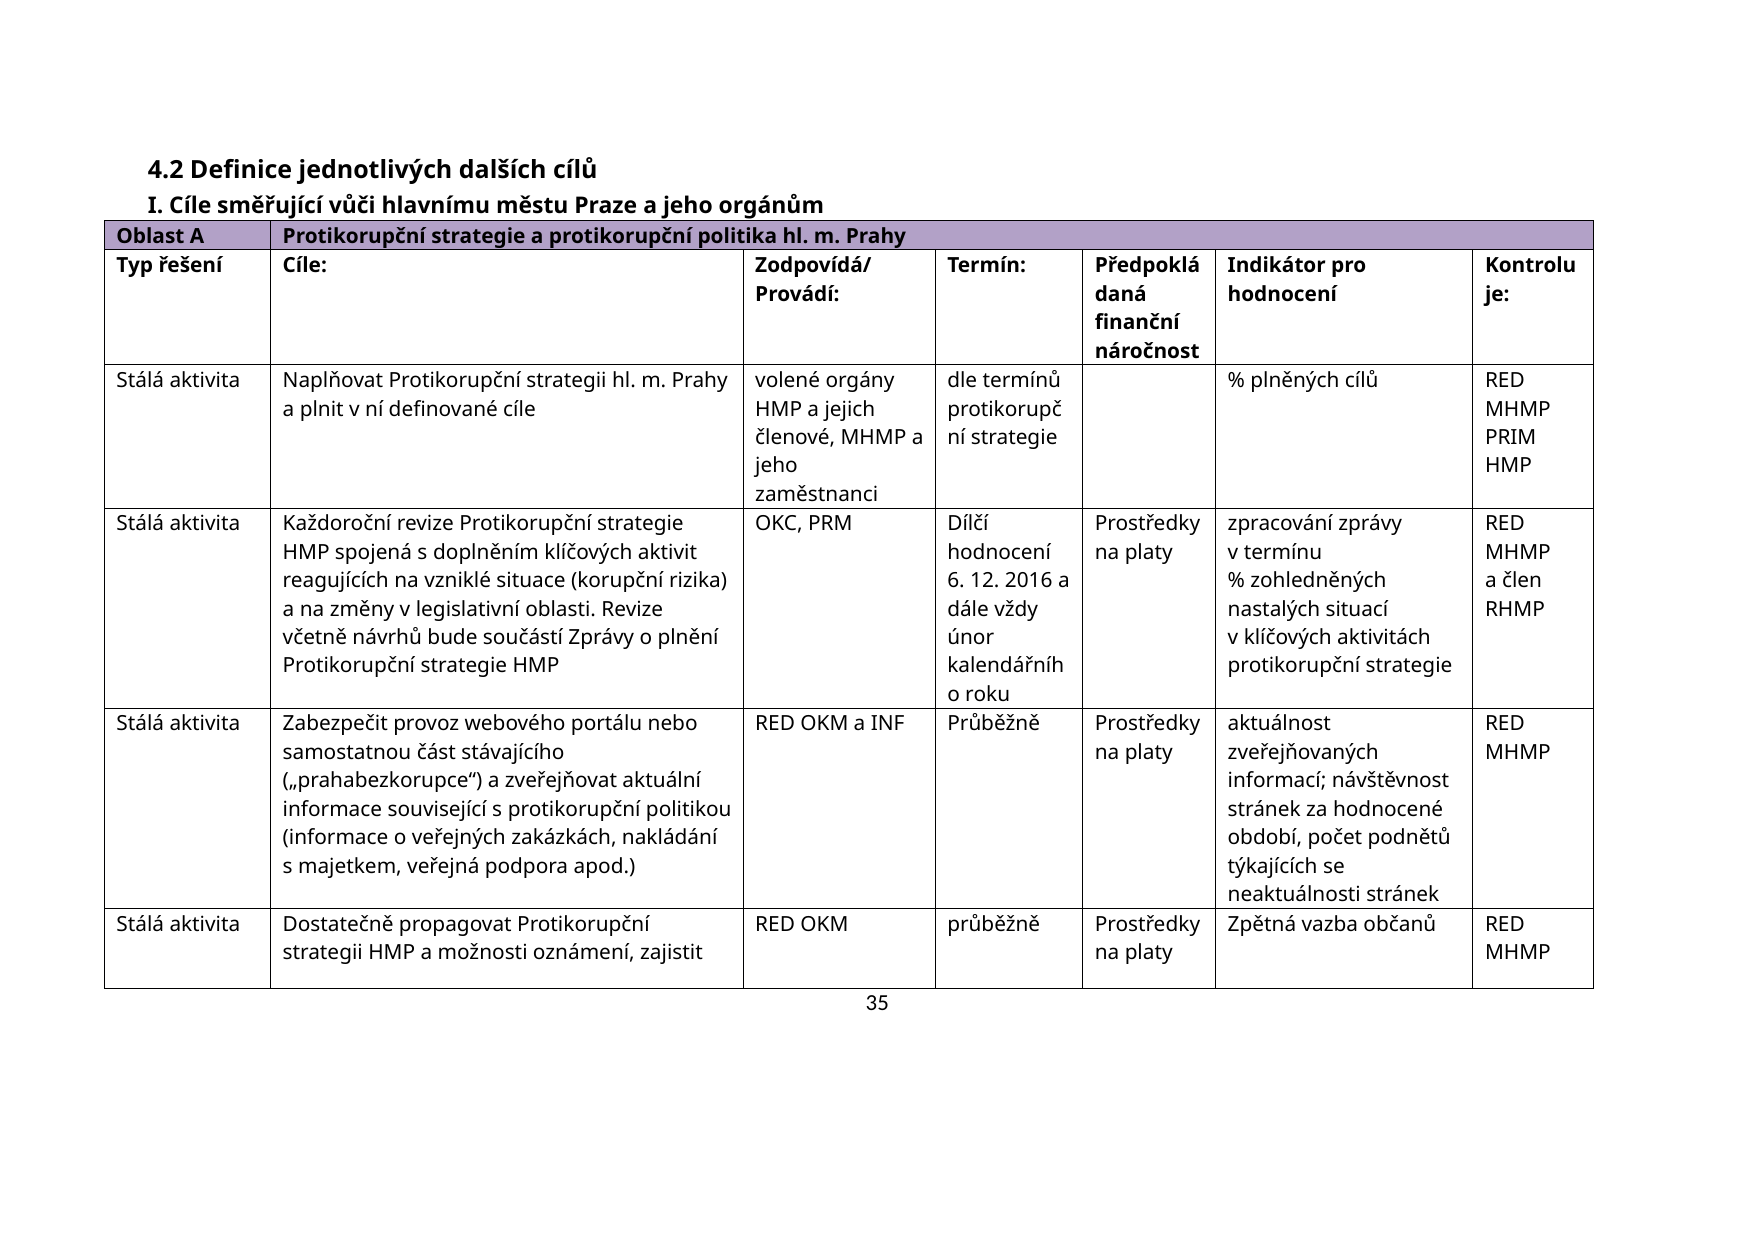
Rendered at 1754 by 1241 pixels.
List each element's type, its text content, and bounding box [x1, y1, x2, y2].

table_cell průběžně [936, 909, 1082, 987]
table_cell RED OKM a INF [744, 709, 935, 908]
table_cell Stálá aktivita [105, 709, 270, 908]
table_cell Prostředky na platy [1083, 509, 1215, 707]
table_cell Kontroluje: [1473, 250, 1593, 364]
table_cell Průběžně [936, 709, 1082, 908]
table_cell aktuálnost zveřejňovaných informací; návštěvnost stránek za hodnocené období, počet podnětů týkajících se neaktuálnosti stránek [1216, 709, 1472, 908]
table_header Oblast A [105, 221, 270, 249]
table_header Protikorupční strategie a protikorupční politika hl. m. Prahy [271, 221, 1593, 249]
table_cell OKC, PRM [744, 509, 935, 707]
table_cell Každoroční revize Protikorupční strategie HMP spojená s doplněním klíčových aktivit reagujících na vzniklé situace (korupční rizika) a na změny v legislativní oblasti. Revize včetně návrhů bude součástí Zprávy o plnění Protikorupční strategie HMP [271, 509, 743, 707]
table_cell Indikátor pro hodnocení [1216, 250, 1472, 364]
table_cell Stálá aktivita [105, 365, 270, 507]
table_cell RED MHMP [1473, 909, 1593, 987]
table_cell [1083, 365, 1215, 507]
text I. Cíle směřující vůči hlavnímu městu Praze a jeho orgánům [148, 189, 1606, 220]
table_cell Dílčí hodnocení 6. 12. 2016 a dále vždy únor kalendářního roku [936, 509, 1082, 707]
table_cell Předpokládaná finanční náročnost [1083, 250, 1215, 364]
table_cell Stálá aktivita [105, 509, 270, 707]
table_cell dle termínů protikorupční strategie [936, 365, 1082, 507]
table_cell Dostatečně propagovat Protikorupční strategii HMP a možnosti oznámení, zajistit [271, 909, 743, 987]
table_cell Zodpovídá/ Provádí: [744, 250, 935, 364]
table_cell volené orgány HMP a jejich členové, MHMP a jeho zaměstnanci [744, 365, 935, 507]
table_cell RED OKM [744, 909, 935, 987]
table_cell RED MHMP [1473, 709, 1593, 908]
table_cell Zabezpečit provoz webového portálu nebo samostatnou část stávajícího („prahabezkorupce“) a zveřejňovat aktuální informace související s protikorupční politikou (informace o veřejných zakázkách, nakládání s majetkem, veřejná podpora apod.) [271, 709, 743, 908]
table_cell Termín: [936, 250, 1082, 364]
table_cell zpracování zprávy v termínu % zohledněných nastalých situací v klíčových aktivitách protikorupční strategie [1216, 509, 1472, 707]
table_cell Naplňovat Protikorupční strategii hl. m. Prahy a plnit v ní definované cíle [271, 365, 743, 507]
table_cell Prostředky na platy [1083, 709, 1215, 908]
table_cell Cíle: [271, 250, 743, 364]
table_cell Zpětná vazba občanů [1216, 909, 1472, 987]
table_cell RED MHMP PRIM HMP [1473, 365, 1593, 507]
table_cell % plněných cílů [1216, 365, 1472, 507]
table_cell Typ řešení [105, 250, 270, 364]
table_cell Stálá aktivita [105, 909, 270, 987]
subtitle 4.2 Definice jednotlivých dalších cílů [148, 152, 1606, 186]
table_cell Prostředky na platy [1083, 909, 1215, 987]
table_cell RED MHMP a člen RHMP [1473, 509, 1593, 707]
